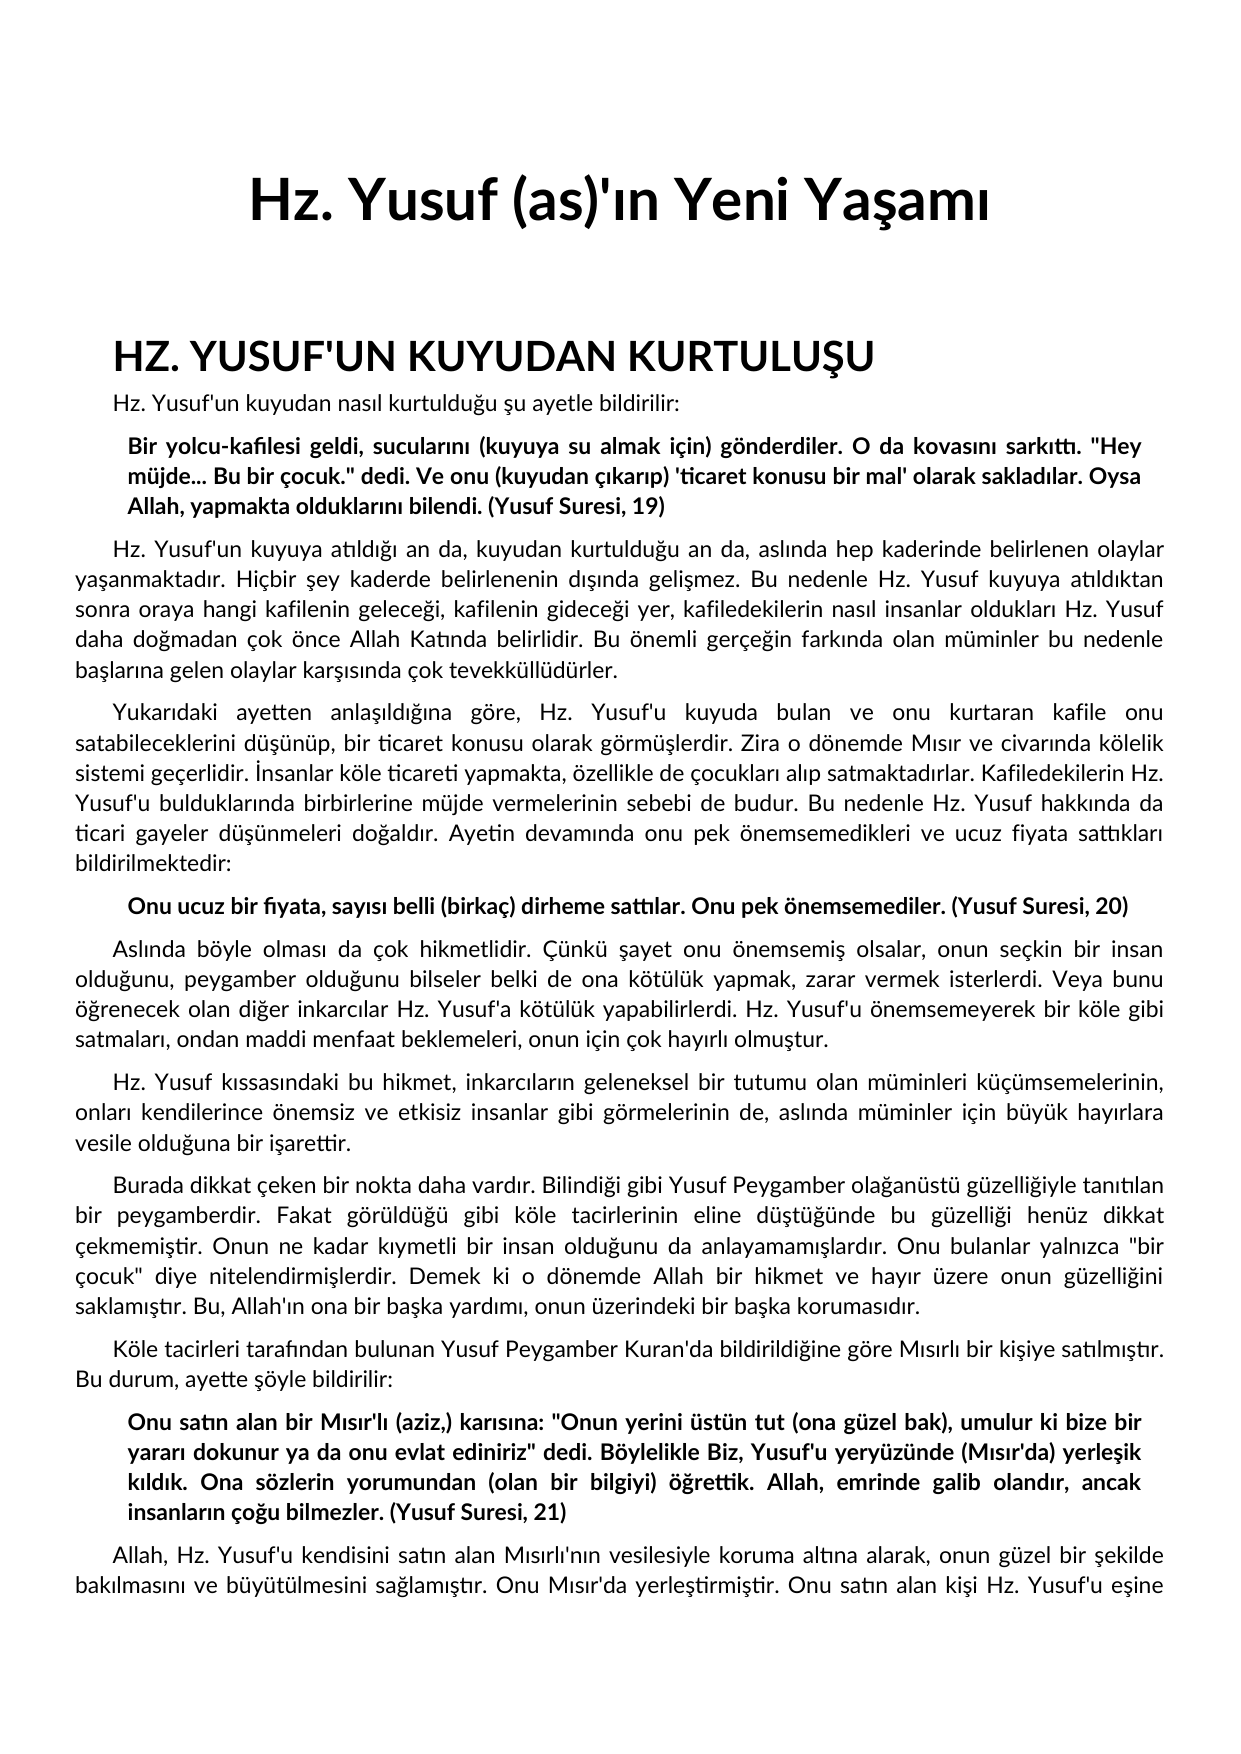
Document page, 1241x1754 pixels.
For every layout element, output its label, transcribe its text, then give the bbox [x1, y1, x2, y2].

text Onu ucuz bir fiyata, sayısı belli (birkaç) dirheme sattılar. Onu pek önemsemediler. (Yusuf Suresi, 20) [127, 892, 1143, 919]
text Hz. Yusuf kıssasındaki bu hikmet, inkarcıların geleneksel bir tutumu olan müminleri küçümsemelerinin, onları kendilerince önemsiz ve etkisiz insanlar gibi görmelerinin de, aslında müminler için büyük hayırlara vesile olduğuna bir işarettir. [75, 1068, 1165, 1156]
text Burada dikkat çeken bir nokta daha vardır. Bilindiği gibi Yusuf Peygamber olağanüstü güzelliğiyle tanıtılan bir peygamberdir. Fakat görüldüğü gibi köle tacirlerinin eline düştüğünde bu güzelliği henüz dikkat çekmemiştir. Onun ne kadar kıymetli bir insan olduğunu da anlayamamışlardır. Onu bulanlar yalnızca "bir çocuk" diye nitelendirmişlerdir. Demek ki o dönemde Allah bir hikmet ve hayır üzere onun güzelliğini saklamıştır. Bu, Allah'ın ona bir başka yardımı, onun üzerindeki bir başka korumasıdır. [75, 1171, 1165, 1319]
text Allah, Hz. Yusuf'u kendisini satın alan Mısırlı'nın vesilesiyle koruma altına alarak, onun güzel bir şekilde bakılmasını ve büyütülmesini sağlamıştır. Onu Mısır'da yerleştirmiştir. Onu satın alan kişi Hz. Yusuf'u eşine [75, 1541, 1165, 1598]
text Hz. Yusuf'un kuyuya atıldığı an da, kuyudan kurtulduğu an da, aslında hep kaderinde belirlenen olaylar yaşanmaktadır. Hiçbir şey kaderde belirlenenin dışında gelişmez. Bu nedenle Hz. Yusuf kuyuya atıldıktan sonra oraya hangi kafilenin geleceği, kafilenin gideceği yer, kafiledekilerin nasıl insanlar oldukları Hz. Yusuf daha doğmadan çok önce Allah Katında belirlidir. Bu önemli gerçeğin farkında olan müminler bu nedenle başlarına gelen olaylar karşısında çok tevekküllüdürler. [75, 534, 1165, 683]
text Aslında böyle olması da çok hikmetlidir. Çünkü şayet onu önemsemiş olsalar, onun seçkin bir insan olduğunu, peygamber olduğunu bilseler belki de ona kötülük yapmak, zarar vermek isterlerdi. Veya bunu öğrenecek olan diğer inkarcılar Hz. Yusuf'a kötülük yapabilirlerdi. Hz. Yusuf'u önemsemeyerek bir köle gibi satmaları, ondan maddi menfaat beklemeleri, onun için çok hayırlı olmuştur. [75, 934, 1165, 1053]
text Yukarıdaki ayetten anlaşıldığına göre, Hz. Yusuf'u kuyuda bulan ve onu kurtaran kafile onu satabileceklerini düşünüp, bir ticaret konusu olarak görmüşlerdir. Zira o dönemde Mısır ve civarında kölelik sistemi geçerlidir. İnsanlar köle ticareti yapmakta, özellikle de çocukları alıp satmaktadırlar. Kafiledekilerin Hz. Yusuf'u bulduklarında birbirlerine müjde vermelerinin sebebi de budur. Bu nedenle Hz. Yusuf hakkında da ticari gayeler düşünmeleri doğaldır. Ayetin devamında onu pek önemsemedikleri ve ucuz fiyata sattıkları bildirilmektedir: [75, 698, 1165, 877]
text Onu satın alan bir Mısır'lı (aziz,) karısına: "Onun yerini üstün tut (ona güzel bak), umulur ki bize bir yararı dokunur ya da onu evlat ediniriz" dedi. Böylelikle Biz, Yusuf'u yeryüzünde (Mısır'da) yerleşik kıldık. Ona sözlerin yorumundan (olan bir bilgiyi) öğrettik. Allah, emrinde galib olandır, ancak insanların çoğu bilmezler. (Yusuf Suresi, 21) [127, 1407, 1143, 1526]
subtitle HZ. YUSUF'UN KUYUDAN KURTULUŞU [112, 330, 1165, 380]
text Köle tacirleri tarafından bulunan Yusuf Peygamber Kuran'da bildirildiğine göre Mısırlı bir kişiye satılmıştır. Bu durum, ayette şöyle bildirilir: [75, 1334, 1165, 1392]
text Hz. Yusuf'un kuyudan nasıl kurtulduğu şu ayetle bildirilir: [75, 389, 1165, 416]
subtitle Hz. Yusuf (as)'ın Yeni Yaşamı [75, 162, 1165, 232]
text Bir yolcu-kafilesi geldi, sucularını (kuyuya su almak için) gönderdiler. O da kovasını sarkıttı. "Hey müjde... Bu bir çocuk." dedi. Ve onu (kuyudan çıkarıp) 'ticaret konusu bir mal' olarak sakladılar. Oysa Allah, yapmakta olduklarını bilendi. (Yusuf Suresi, 19) [127, 431, 1143, 519]
